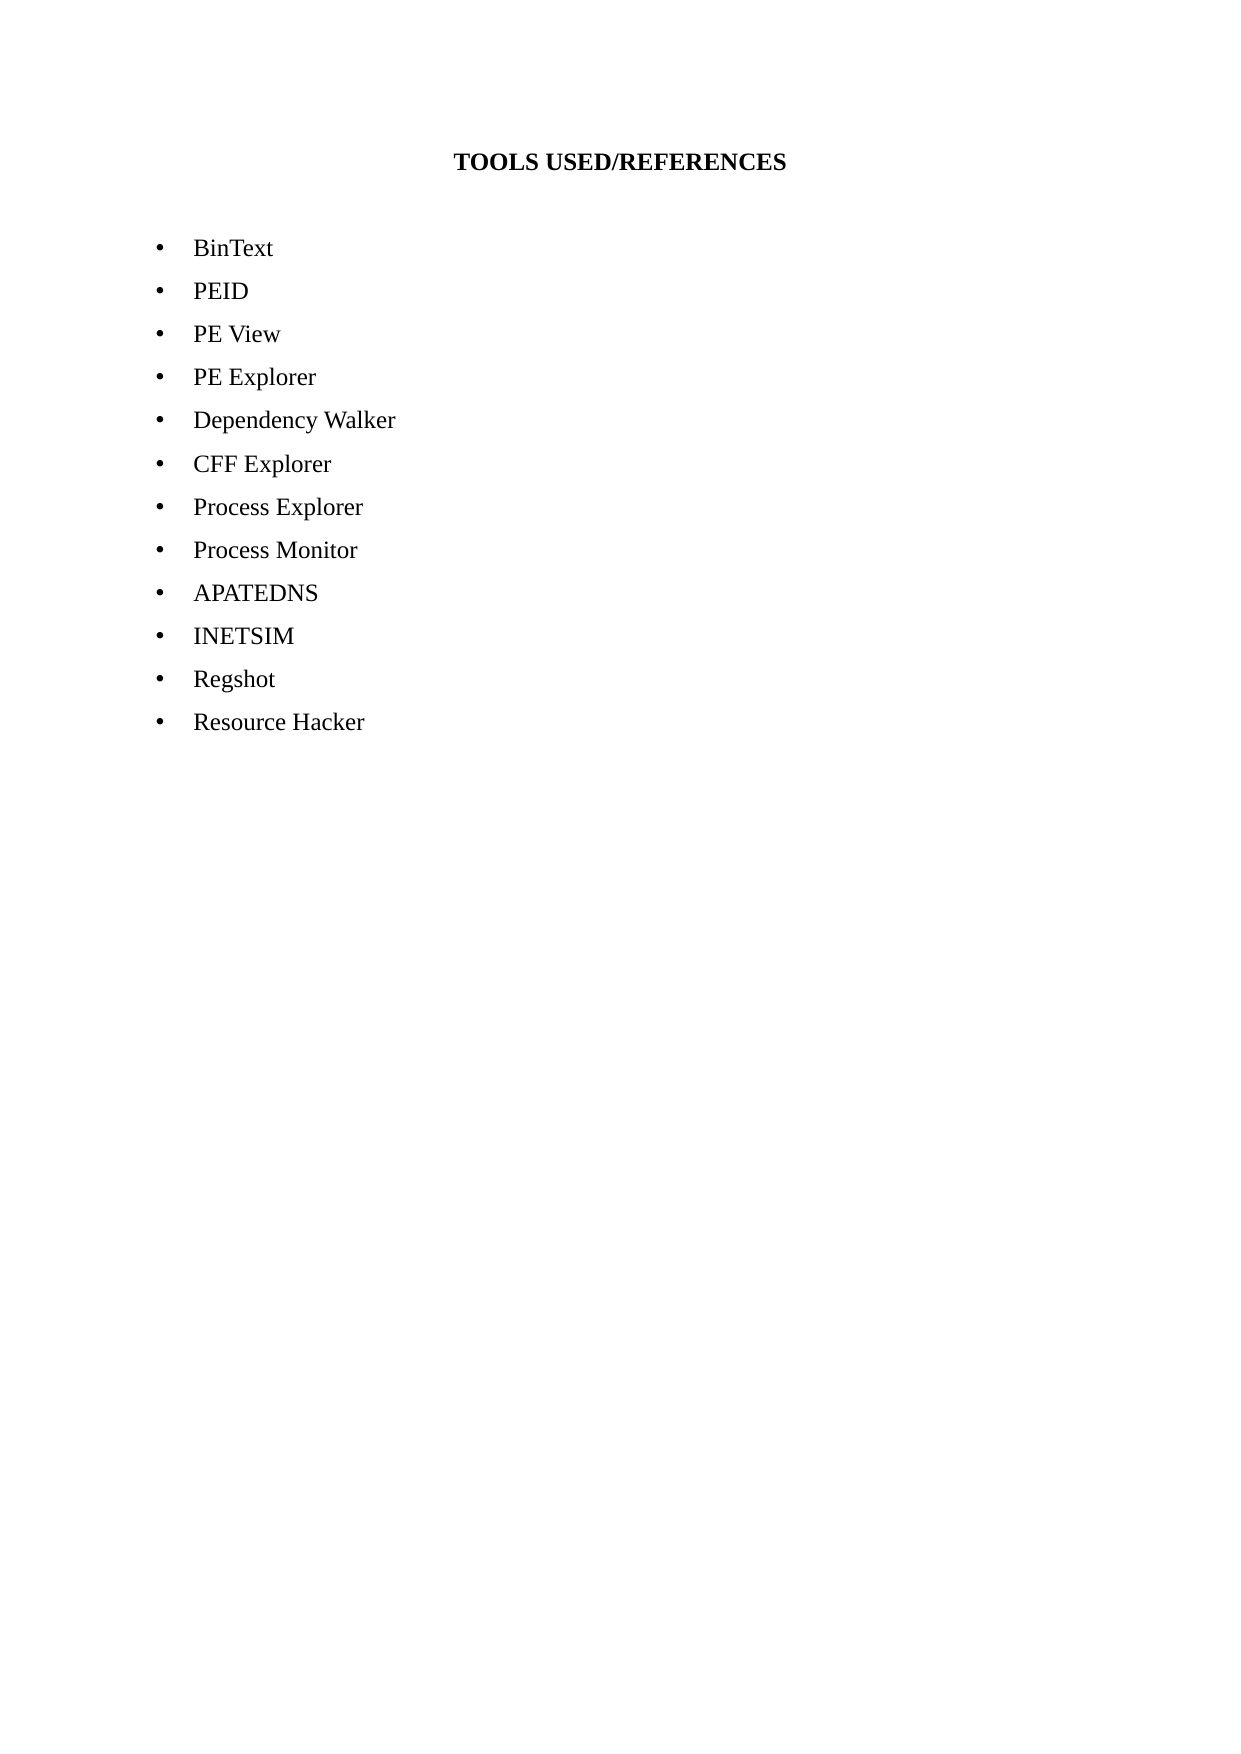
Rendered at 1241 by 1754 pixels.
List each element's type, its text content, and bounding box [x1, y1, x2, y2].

list PE View [156, 319, 1122, 348]
text TOOLS USED/REFERENCES [118, 147, 1122, 176]
list Resource Hacker [156, 707, 1122, 736]
list INETSIM [156, 621, 1122, 650]
list PEID [156, 276, 1122, 305]
list Dependency Walker [156, 406, 1122, 434]
list CFF Explorer [156, 449, 1122, 477]
list APATEDNS [156, 578, 1122, 607]
list Process Explorer [156, 492, 1122, 521]
list Regshot [156, 664, 1122, 693]
list PE Explorer [156, 362, 1122, 391]
list BinText [156, 233, 1122, 262]
list Process Monitor [156, 535, 1122, 564]
